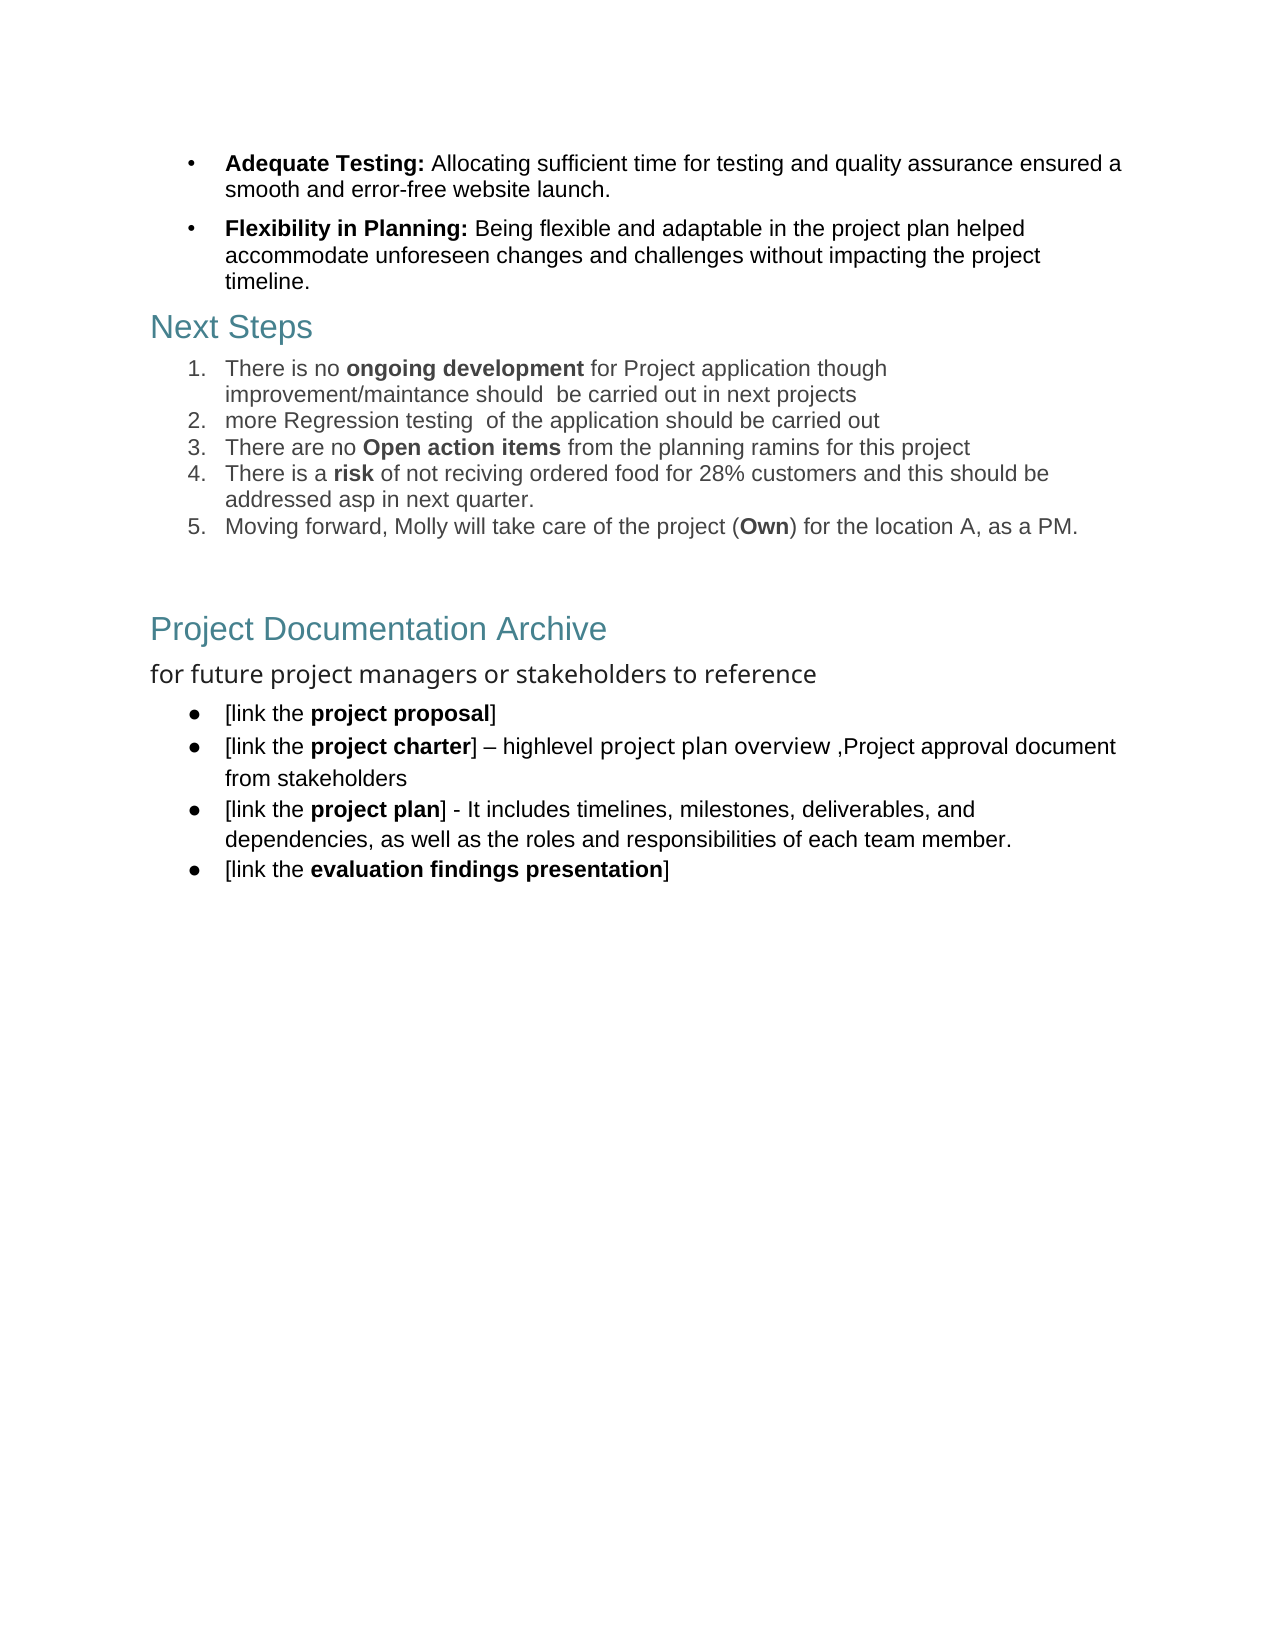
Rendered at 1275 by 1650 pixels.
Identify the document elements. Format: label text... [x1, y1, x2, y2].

text for future project managers or stakeholders to reference [150, 657, 1125, 691]
list There are no Open action items from the planning ramins for this project [187, 434, 1125, 460]
list [link the project proposal] [187, 700, 1125, 726]
list more Regression testing of the application should be carried out [187, 407, 1125, 434]
subtitle Next Steps [150, 307, 1125, 345]
subtitle Project Documentation Archive [150, 609, 1125, 647]
list There is a risk of not reciving ordered food for 28% customers and this should be addressed asp in next quarter. [187, 460, 1125, 513]
list There is no ongoing development for Project application though improvement/maintance should be carried out in next projects [187, 354, 1125, 407]
list [link the project plan] - It includes timelines, milestones, deliverables, and dependencies, as well as the roles and responsibilities of each team member. [187, 796, 1125, 852]
list Moving forward, Molly will take care of the project (Own) for the location A, as a PM. [187, 513, 1125, 539]
list [link the project charter] – highlevel project plan overview ,Project approval document from stakeholders [187, 730, 1125, 792]
list Flexibility in Planning: Being flexible and adaptable in the project plan helped accommodate unforeseen changes and challenges without impacting the project timeline. [187, 215, 1125, 294]
list [link the evaluation findings presentation] [187, 856, 1125, 882]
list Adequate Testing: Allocating sufficient time for testing and quality assurance ensured a smooth and error-free website launch. [187, 150, 1125, 203]
